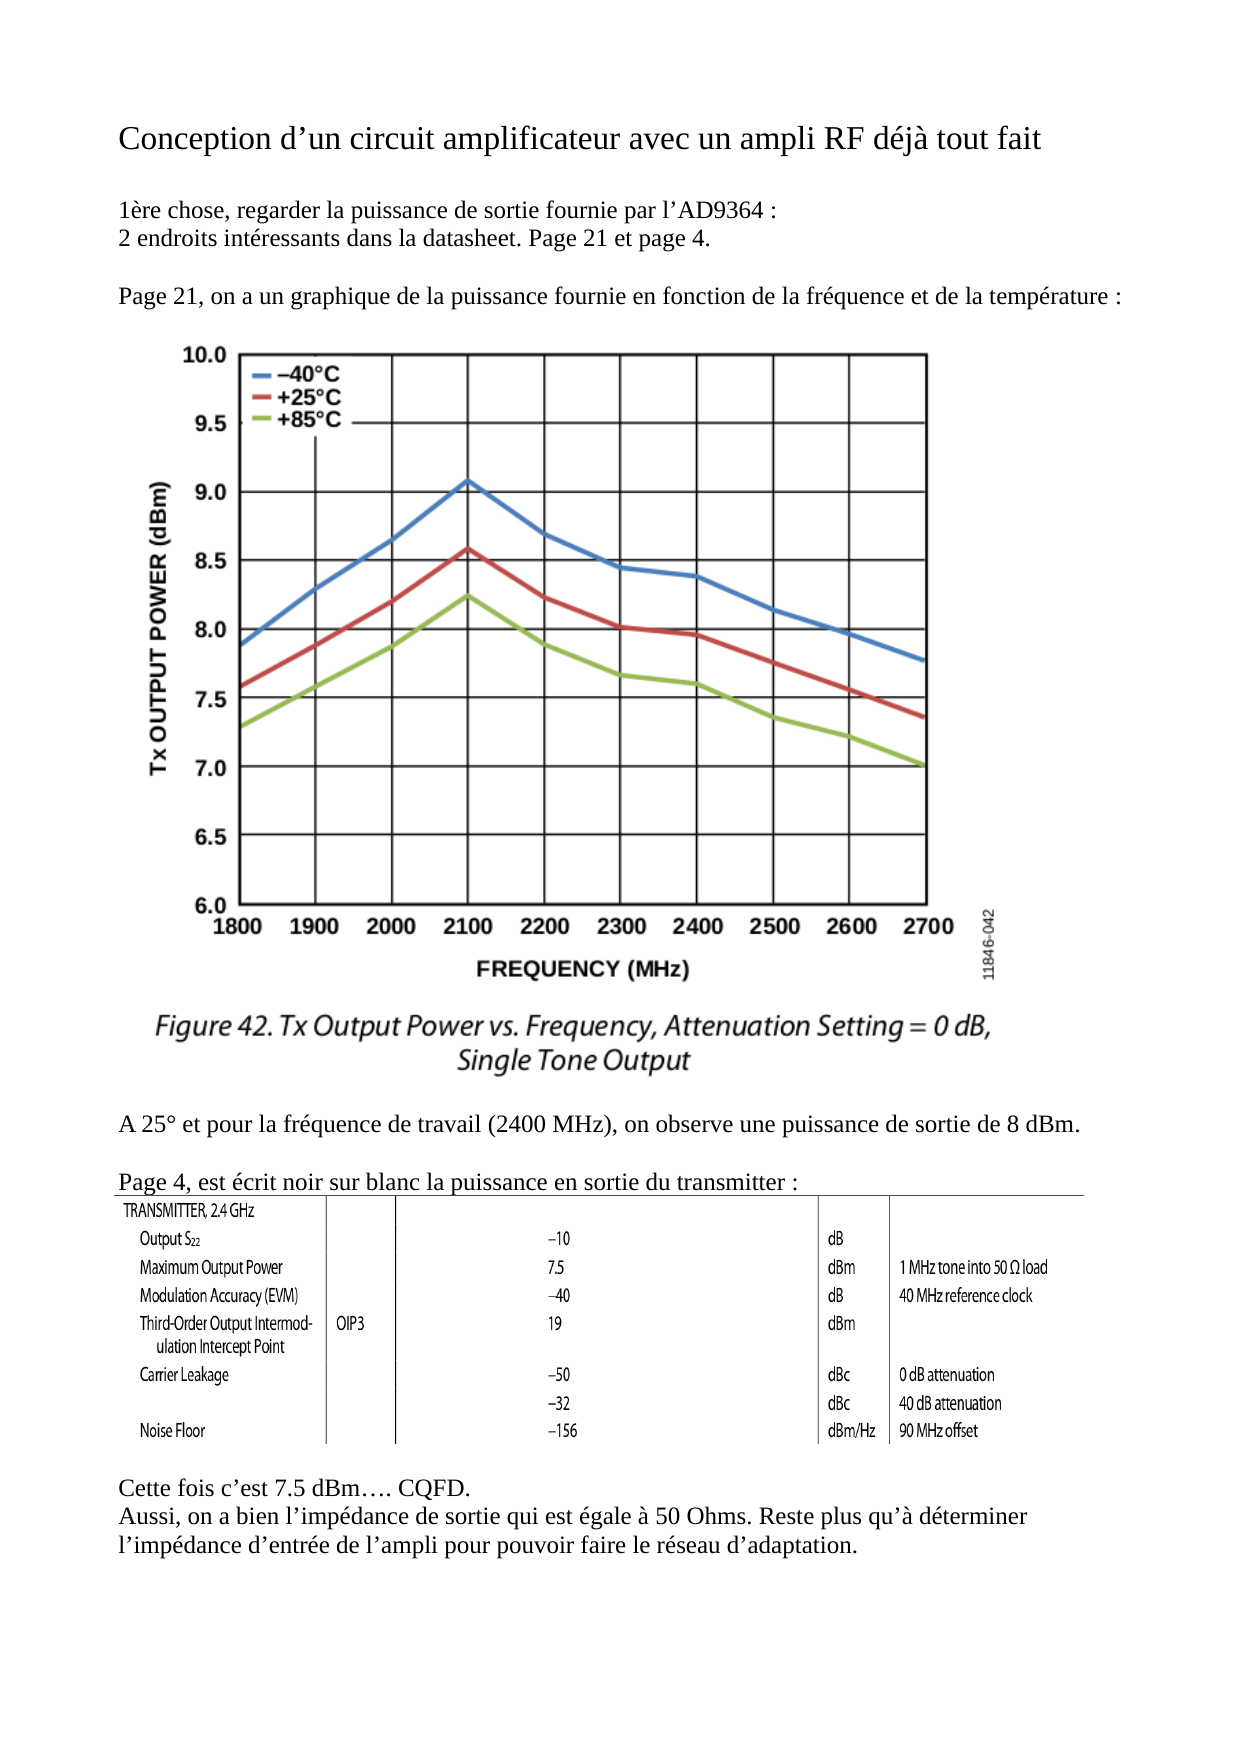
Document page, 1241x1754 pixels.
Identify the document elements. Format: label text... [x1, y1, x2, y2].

text A 25° et pour la fréquence de travail (2400 MHz), on observe une puissance de sortie de 8 dBm. [118, 310, 1122, 1138]
text Conception d’un circuit amplificateur avec un ampli RF déjà tout fait [118, 118, 1122, 156]
text Page 21, on a un graphique de la puissance fournie en fonction de la fréquence et de la température : [118, 281, 1122, 310]
text 2 endroits intéressants dans la datasheet. Page 21 et page 4. [118, 223, 1122, 252]
text Page 4, est écrit noir sur blanc la puissance en sortie du transmitter : [118, 1167, 1122, 1195]
text Cette fois c’est 7.5 dBm…. CQFD. [118, 1473, 1122, 1501]
picture [107, 331, 1112, 1110]
text Aussi, on a bien l’impédance de sortie qui est égale à 50 Ohms. Reste plus qu’à déterminer l’impédance d’entrée de l’ampli pour pouvoir faire le réseau d’adaptation. [118, 1501, 1122, 1559]
text 1ère chose, regarder la puissance de sortie fournie par l’AD9364 : [118, 195, 1122, 223]
picture [99, 1195, 1141, 1444]
